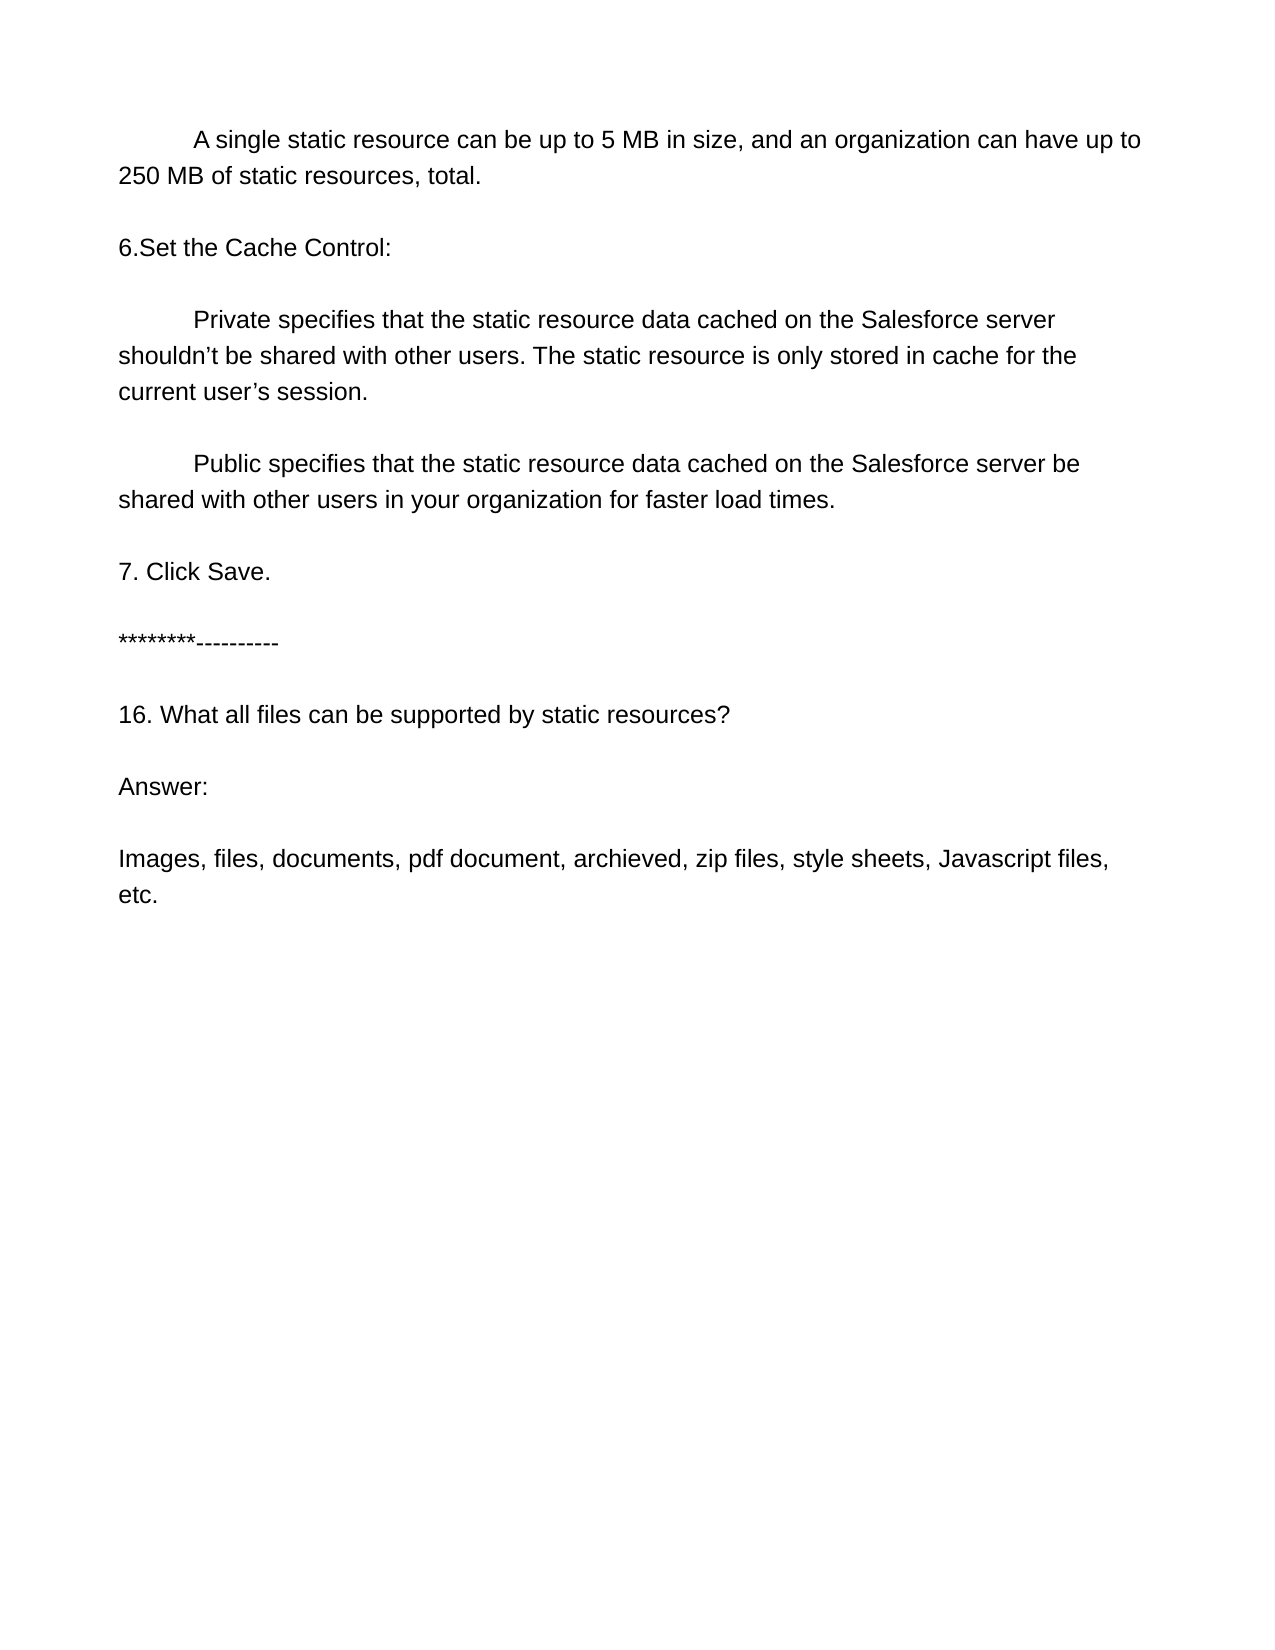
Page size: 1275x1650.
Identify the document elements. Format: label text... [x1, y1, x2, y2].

text Answer: [118, 765, 1157, 801]
text Public specifies that the static resource data cached on the Salesforce server be shared with other users in your organization for faster load times. [118, 442, 1157, 513]
text 6.Set the Cache Control: [118, 226, 1157, 262]
text 7. Click Save. [118, 549, 1157, 585]
text 16. What all files can be supported by static resources? [118, 693, 1157, 729]
text Images, files, documents, pdf document, archieved, zip files, style sheets, Javascript files, etc. [118, 837, 1157, 909]
text ********---------- [118, 621, 1157, 657]
text Private specifies that the static resource data cached on the Salesforce server shouldn’t be shared with other users. The static resource is only stored in cache for the current user’s session. [118, 298, 1157, 406]
text A single static resource can be up to 5 MB in size, and an organization can have up to 250 MB of static resources, total. [118, 118, 1157, 190]
